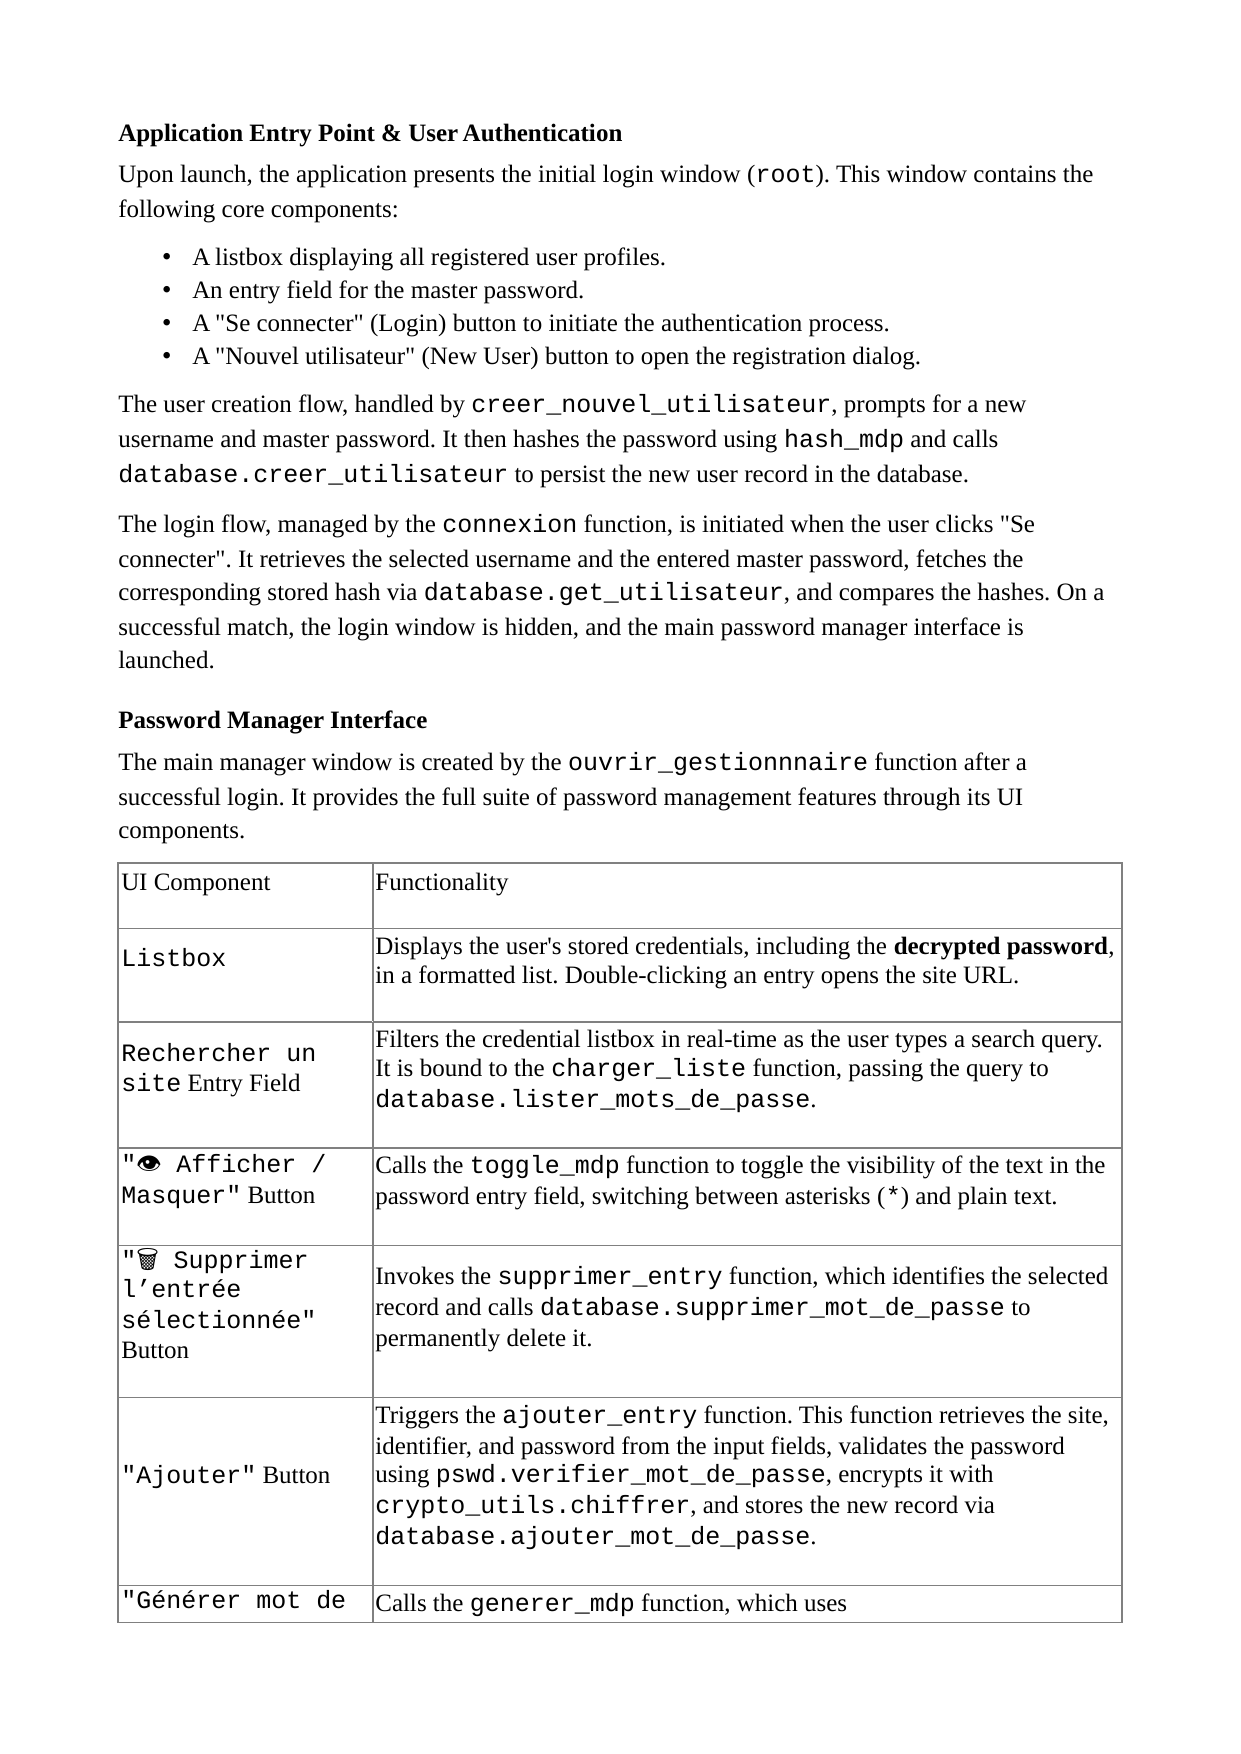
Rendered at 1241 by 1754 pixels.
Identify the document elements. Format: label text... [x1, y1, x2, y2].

table_header UI Component [119, 864, 372, 928]
table_cell Calls the generer_mdp function, which uses [374, 1586, 1121, 1622]
subtitle Password Manager Interface [118, 705, 1122, 734]
text The main manager window is created by the ouvrir_gestionnnaire function after a successful login. It provides the full suite of password management features through its UI components. [118, 747, 1122, 843]
table_cell Invokes the supprimer_entry function, which identifies the selected record and calls database.supprimer_mot_de_passe to permanently delete it. [374, 1246, 1121, 1397]
table_cell Filters the credential listbox in real-time as the user types a search query. It is bound to the charger_liste function, passing the query to database.lister_mots_de_passe. [374, 1023, 1121, 1147]
list A "Se connecter" (Login) button to initiate the authentication process. [162, 308, 1122, 337]
list An entry field for the master password. [162, 275, 1122, 304]
text The login flow, managed by the connexion function, is initiated when the user clicks "Se connecter". It retrieves the selected username and the entered master password, fetches the corresponding stored hash via database.get_utilisateur, and compares the hashes. On a successful match, the login window is hidden, and the main password manager interface is launched. [118, 509, 1122, 674]
text Upon launch, the application presents the initial login window (root). This window contains the following core components: [118, 159, 1122, 223]
table_cell "Générer mot de [119, 1586, 372, 1622]
list A "Nouvel utilisateur" (New User) button to open the registration dialog. [162, 341, 1122, 370]
subtitle Application Entry Point & User Authentication [118, 118, 1122, 147]
table_cell Triggers the ajouter_entry function. This function retrieves the site, identifier, and password from the input fields, validates the password using pswd.verifier_mot_de_passe, encrypts it with crypto_utils.chiffrer, and stores the new record via database.ajouter_mot_de_passe. [374, 1398, 1121, 1584]
table_cell "🗑️ Supprimer l’entrée sélectionnée" Button [119, 1246, 372, 1397]
list A listbox displaying all registered user profiles. [162, 242, 1122, 271]
table_cell Listbox [119, 929, 372, 1021]
table_header Functionality [374, 864, 1121, 928]
table_cell "Ajouter" Button [119, 1398, 372, 1584]
table_cell "👁 Afficher / Masquer" Button [119, 1149, 372, 1245]
table_cell Displays the user's stored credentials, including the decrypted password, in a formatted list. Double-clicking an entry opens the site URL. [374, 929, 1121, 1021]
text The user creation flow, handled by creer_nouvel_utilisateur, prompts for a new username and master password. It then hashes the password using hash_mdp and calls database.creer_utilisateur to persist the new user record in the database. [118, 389, 1122, 490]
table_cell Calls the toggle_mdp function to toggle the visibility of the text in the password entry field, switching between asterisks (*) and plain text. [374, 1149, 1121, 1245]
table_cell Rechercher un site Entry Field [119, 1023, 372, 1147]
